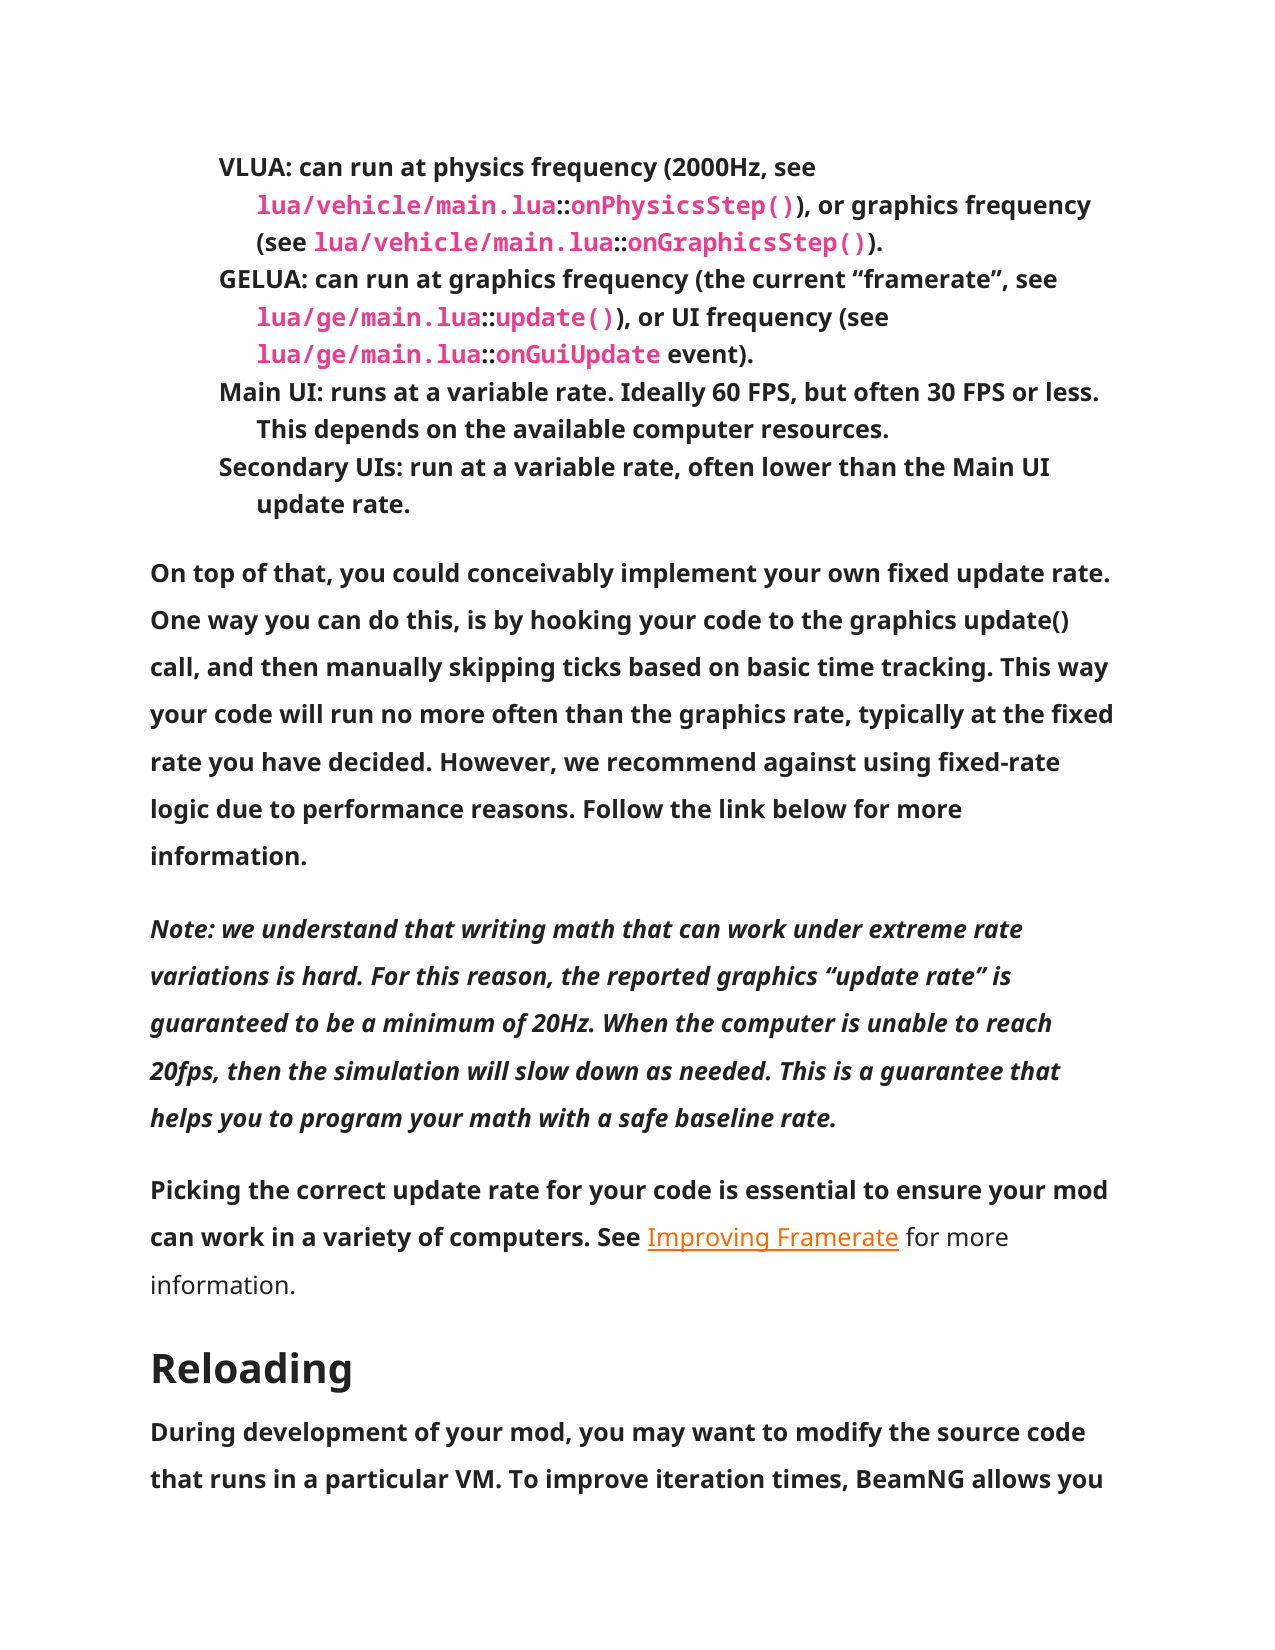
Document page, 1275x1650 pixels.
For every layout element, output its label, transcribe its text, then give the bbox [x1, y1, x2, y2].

subtitle GELUA: can run at graphics frequency (the current “framerate”, see lua/ge/main.lua::update()), or UI frequency (see lua/ge/main.lua::onGuiUpdate event). [219, 262, 1125, 371]
subtitle Picking the correct update rate for your code is essential to ensure your mod can work in a variety of computers. See Improving Framerate for more information. [150, 1173, 1125, 1301]
subtitle On top of that, you could conceivably implement your own fixed update rate. One way you can do this, is by hooking your code to the graphics update() call, and then manually skipping ticks based on basic time tracking. This way your code will run no more often than the graphics rate, typically at the fixed rate you have decided. However, we recommend against using fixed-rate logic due to performance reasons. Follow the link below for more information. [150, 555, 1125, 873]
subtitle VLUA: can run at physics frequency (2000Hz, see lua/vehicle/main.lua::onPhysicsStep()), or graphics frequency (see lua/vehicle/main.lua::onGraphicsStep()). [219, 150, 1125, 259]
subtitle During development of your mod, you may want to modify the source code that runs in a particular VM. To improve iteration times, BeamNG allows you [150, 1414, 1125, 1496]
subtitle Reloading [150, 1339, 1125, 1395]
subtitle Note: we understand that writing math that can work under extreme rate variations is hard. For this reason, the reported graphics “update rate” is guaranteed to be a minimum of 20Hz. When the computer is unable to reach 20fps, then the simulation will slow down as needed. This is a guarantee that helps you to program your math with a safe baseline rate. [150, 911, 1125, 1134]
subtitle Secondary UIs: run at a variable rate, often lower than the Main UI update rate. [219, 449, 1125, 521]
subtitle Main UI: runs at a variable rate. Ideally 60 FPS, but often 30 FPS or less. This depends on the available computer resources. [219, 374, 1125, 446]
